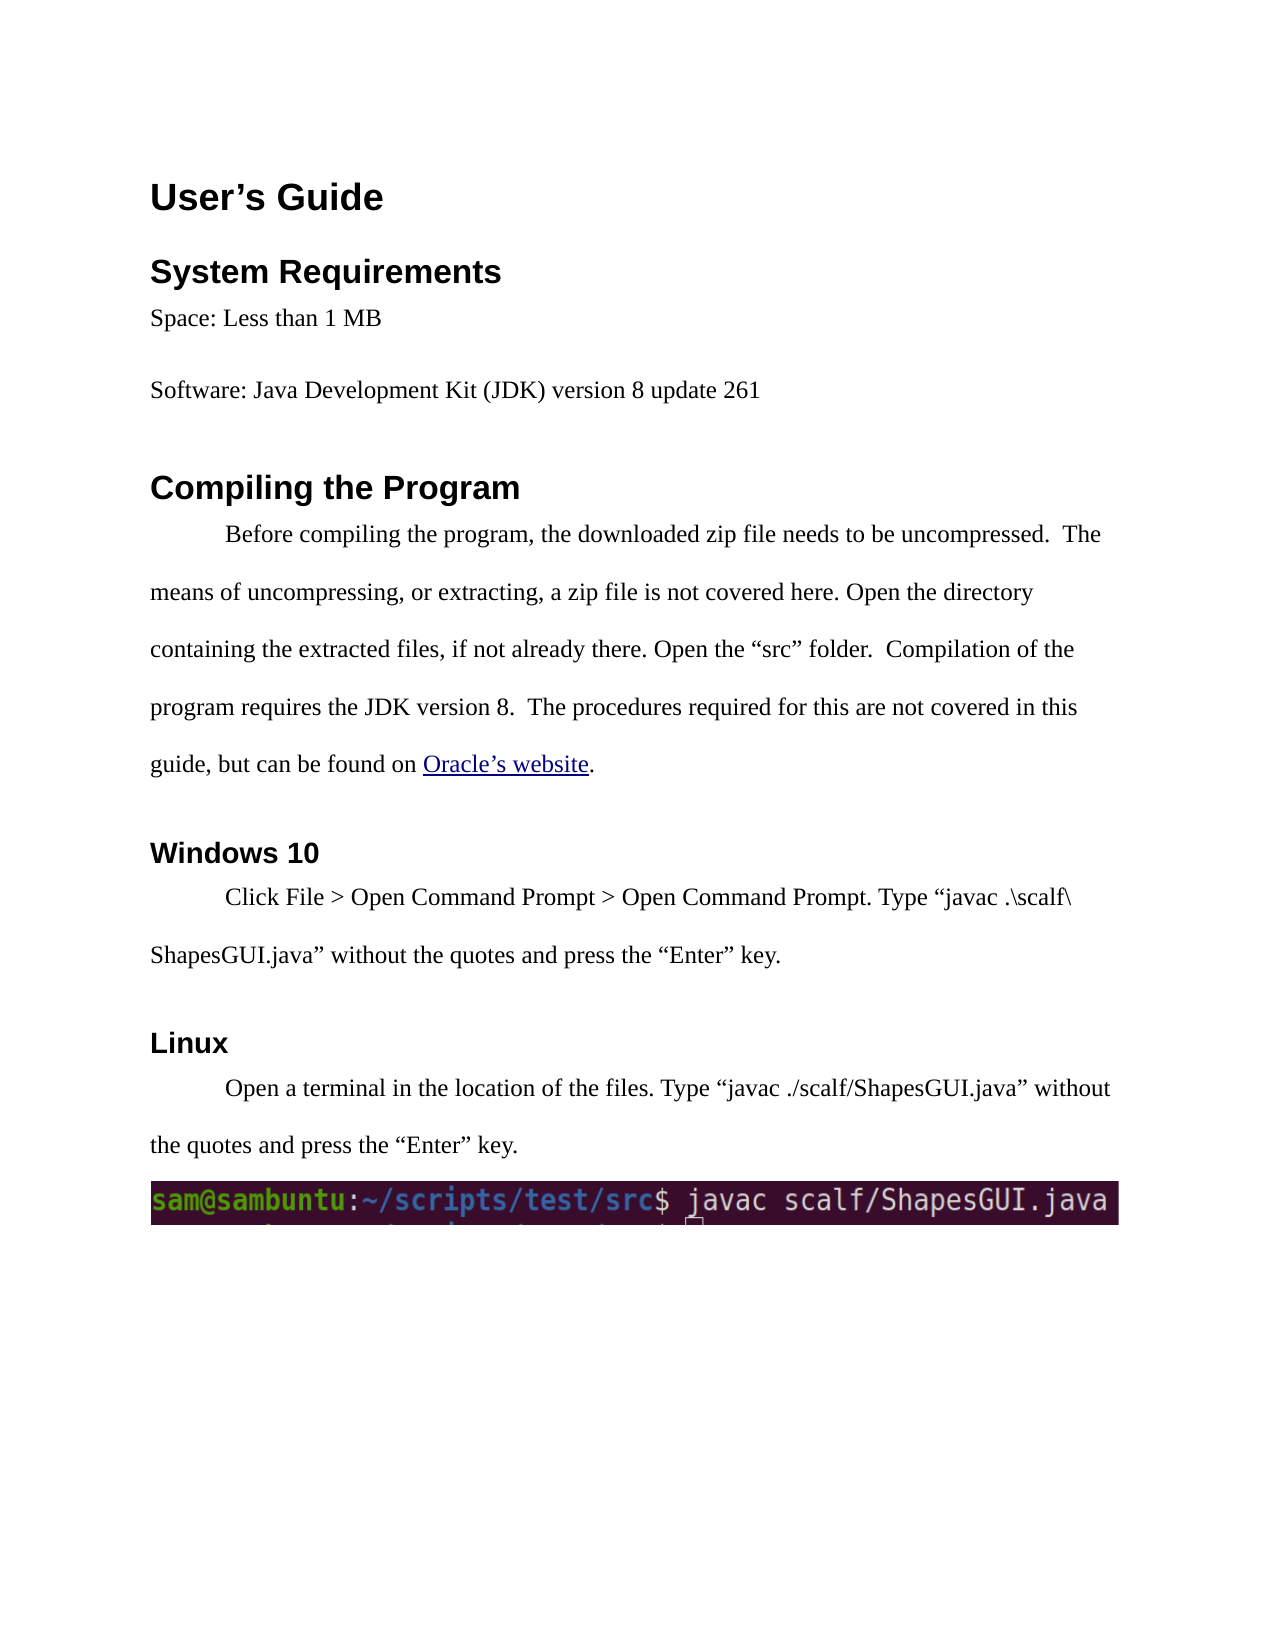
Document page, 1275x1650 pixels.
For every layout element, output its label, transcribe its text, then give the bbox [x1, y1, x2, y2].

text Software: Java Development Kit (JDK) version 8 update 261 [150, 375, 1125, 404]
text Open a terminal in the location of the files. Type “javac ./scalf/ShapesGUI.java” without the quotes and press the “Enter” key. [150, 1073, 1125, 1159]
subtitle User’s Guide [150, 175, 1125, 219]
subtitle Compiling the Program [150, 468, 1125, 507]
subtitle Windows 10 [150, 836, 1125, 870]
subtitle System Requirements [150, 252, 1125, 291]
text Before compiling the program, the downloaded zip file needs to be uncompressed. The means of uncompressing, or extracting, a zip file is not covered here. Open the directory containing the extracted files, if not already there. Open the “src” folder. Compilation of the program requires the JDK version 8. The procedures required for this are not covered in this guide, but can be found on Oracle’s website. [150, 519, 1125, 778]
text Click File > Open Command Prompt > Open Command Prompt. Type “javac .\scalf\ShapesGUI.java” without the quotes and press the “Enter” key. [150, 882, 1125, 968]
subtitle Linux [150, 1026, 1125, 1060]
text Space: Less than 1 MB [150, 303, 1125, 332]
picture [151, 1181, 1119, 1225]
